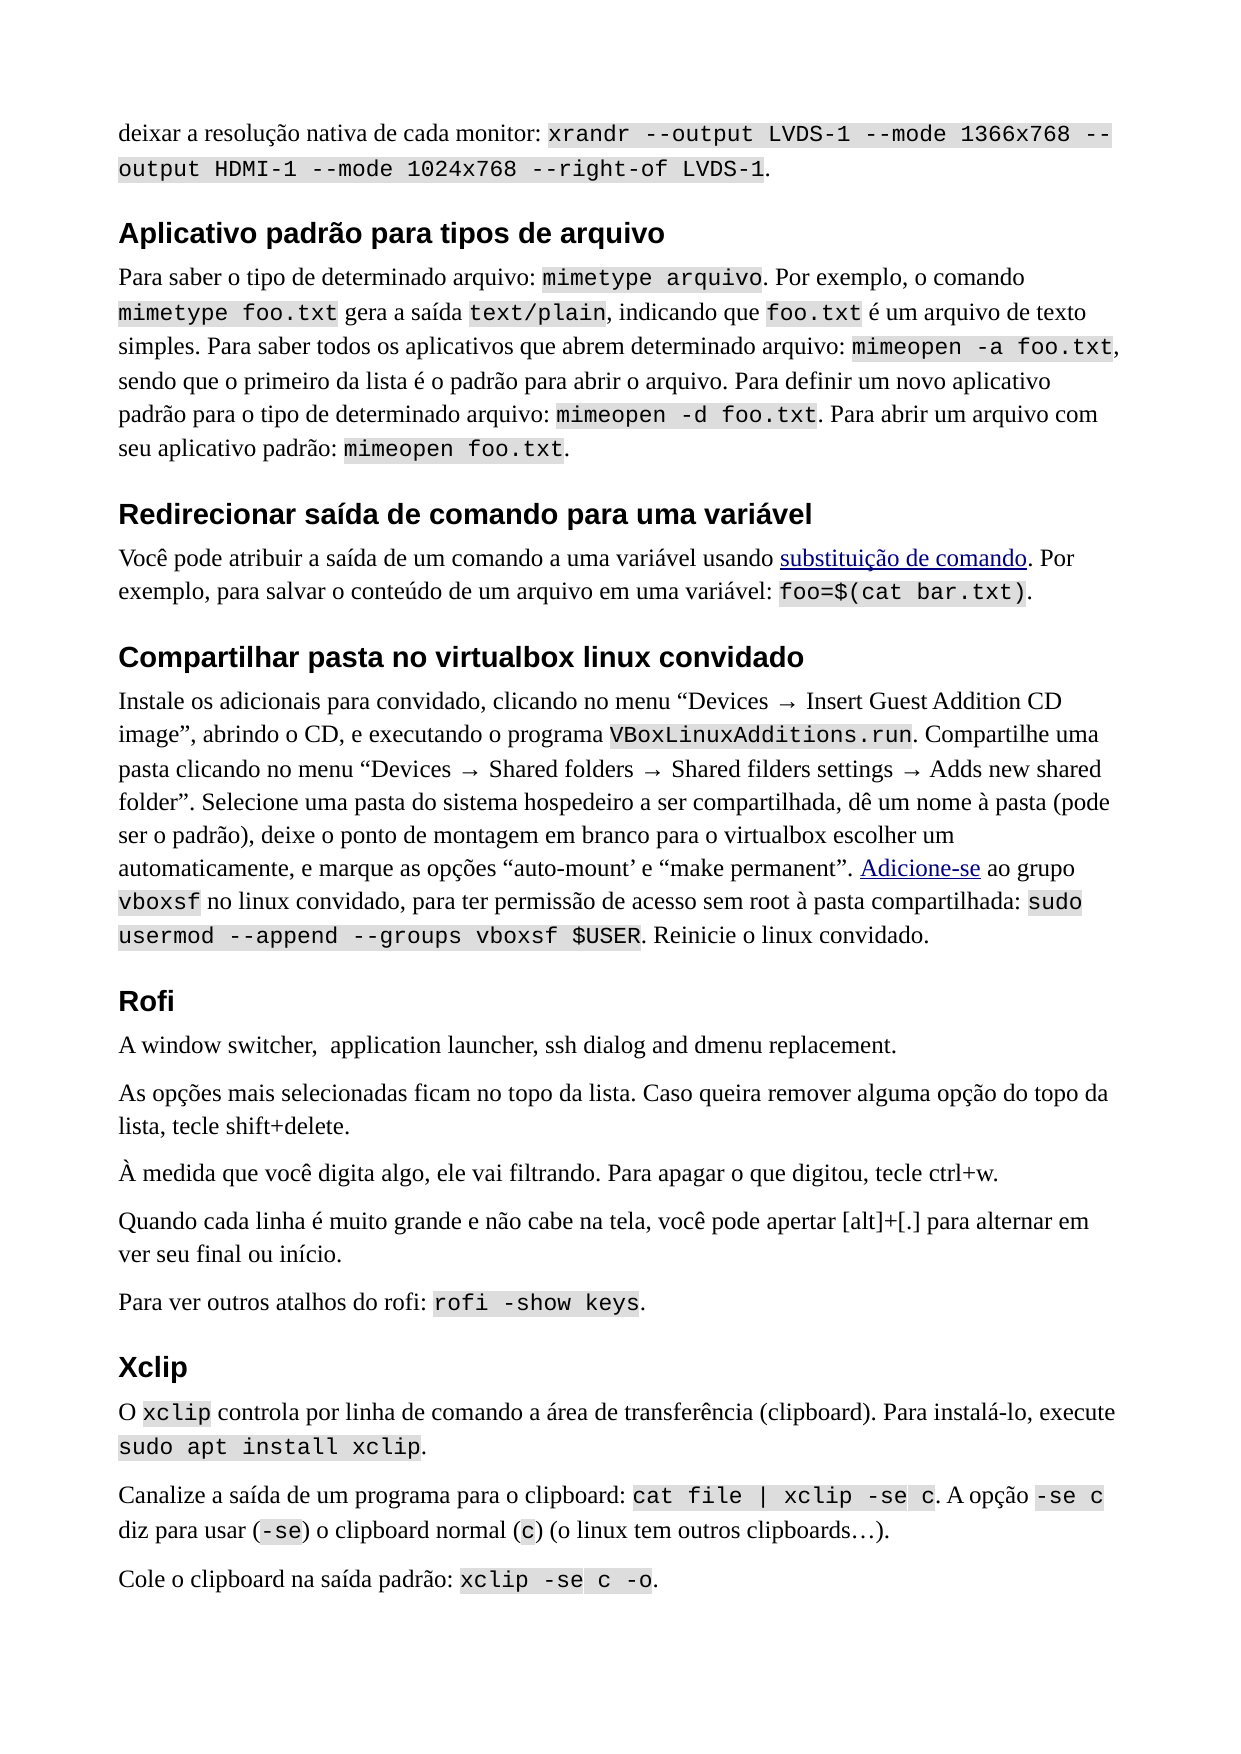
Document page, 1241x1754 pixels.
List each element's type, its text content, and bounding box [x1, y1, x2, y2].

text Quando cada linha é muito grande e não cabe na tela, você pode apertar [alt]+[.] para alternar em ver seu final ou início. [118, 1206, 1122, 1268]
subtitle Compartilhar pasta no virtualbox linux convidado [118, 640, 1122, 674]
text Canalize a saída de um programa para o clipboard: cat file | xclip -se c. A opção -se c diz para usar (-se) o clipboard normal (c) (o linux tem outros clipboards…). [118, 1480, 1122, 1545]
text Você pode atribuir a saída de um comando a uma variável usando substituição de comando. Por exemplo, para salvar o conteúdo de um arquivo em uma variável: foo=$(cat bar.txt). [118, 543, 1122, 607]
text A window switcher, application launcher, ssh dialog and dmenu replacement. [118, 1030, 1122, 1059]
text Para ver outros atalhos do rofi: rofi -show keys. [118, 1287, 1122, 1317]
text Para saber o tipo de determinado arquivo: mimetype arquivo. Por exemplo, o comando mimetype foo.txt gera a saída text/plain, indicando que foo.txt é um arquivo de texto simples. Para saber todos os aplicativos que abrem determinado arquivo: mimeopen -a foo.txt, sendo que o primeiro da lista é o padrão para abrir o arquivo. Para definir um novo aplicativo padrão para o tipo de determinado arquivo: mimeopen -d foo.txt. Para abrir um arquivo com seu aplicativo padrão: mimeopen foo.txt. [118, 262, 1122, 464]
subtitle Redirecionar saída de comando para uma variável [118, 497, 1122, 531]
text À medida que você digita algo, ele vai filtrando. Para apagar o que digitou, tecle ctrl+w. [118, 1158, 1122, 1187]
text O xclip controla por linha de comando a área de transferência (clipboard). Para instalá-lo, execute sudo apt install xclip. [118, 1397, 1122, 1461]
text Cole o clipboard na saída padrão: xclip -se c -o. [118, 1564, 1122, 1594]
text Instale os adicionais para convidado, clicando no menu “Devices → Insert Guest Addition CD image”, abrindo o CD, e executando o programa VBoxLinuxAdditions.run. Compartilhe uma pasta clicando no menu “Devices → Shared folders → Shared filders settings → Adds new shared folder”. Selecione uma pasta do sistema hospedeiro a ser compartilhada, dê um nome à pasta (pode ser o padrão), deixe o ponto de montagem em branco para o virtualbox escolher um automaticamente, e marque as opções “auto-mount’ e “make permanent”. Adicione-se ao grupo vboxsf no linux convidado, para ter permissão de acesso sem root à pasta compartilhada: sudo usermod --append --groups vboxsf $USER. Reinicie o linux convidado. [118, 686, 1122, 951]
text As opções mais selecionadas ficam no topo da lista. Caso queira remover alguma opção do topo da lista, tecle shift+delete. [118, 1078, 1122, 1139]
text deixar a resolução nativa de cada monitor: xrandr --output LVDS-1 --mode 1366x768 --output HDMI-1 --mode 1024x768 --right-of LVDS-1. [118, 118, 1122, 183]
subtitle Aplicativo padrão para tipos de arquivo [118, 216, 1122, 250]
subtitle Rofi [118, 984, 1122, 1018]
subtitle Xclip [118, 1351, 1122, 1384]
